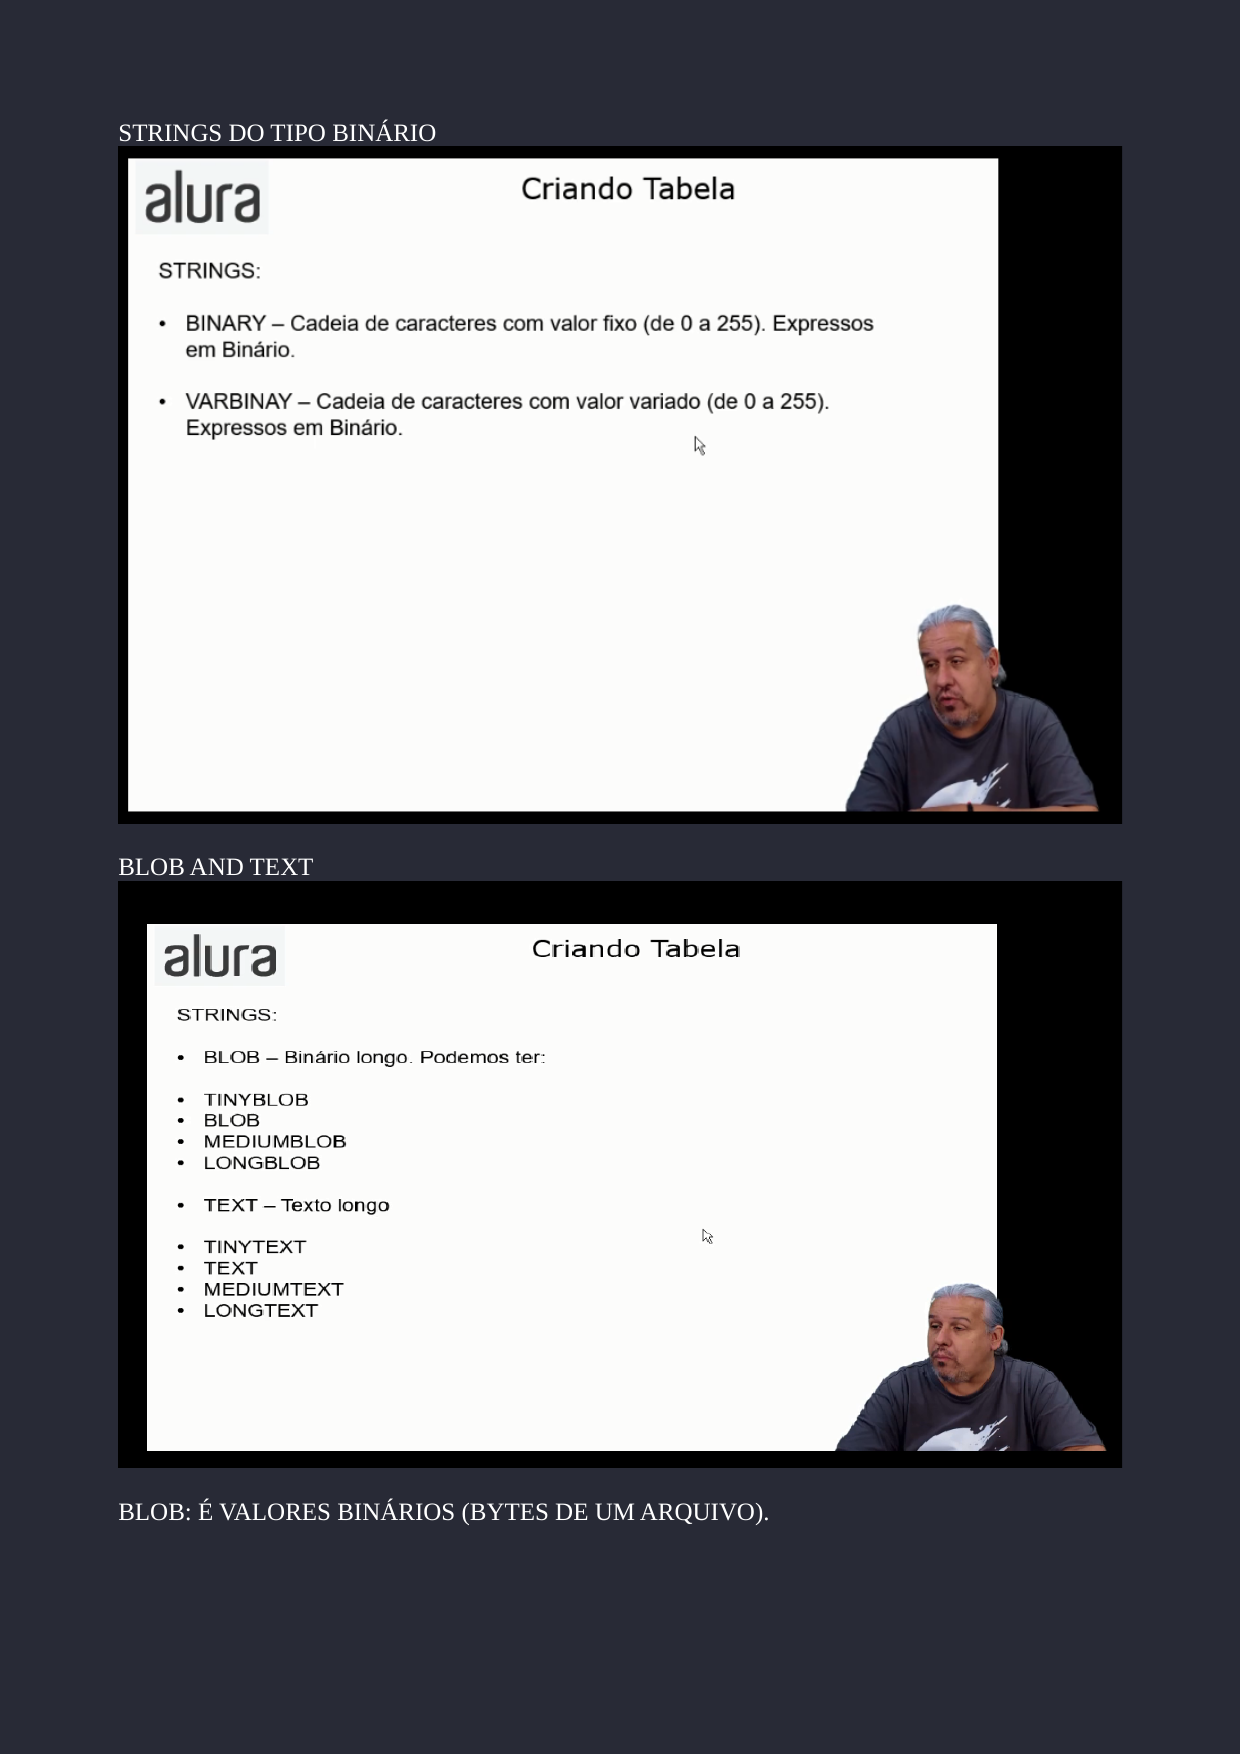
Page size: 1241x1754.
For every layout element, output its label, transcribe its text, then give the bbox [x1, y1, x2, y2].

picture [118, 146, 1123, 824]
text BLOB AND TEXT [118, 852, 1122, 881]
text STRINGS DO TIPO BINÁRIO [118, 118, 1122, 146]
text BLOB: É VALORES BINÁRIOS (BYTES DE UM ARQUIVO). [118, 1497, 1122, 1526]
picture [118, 881, 1123, 1468]
